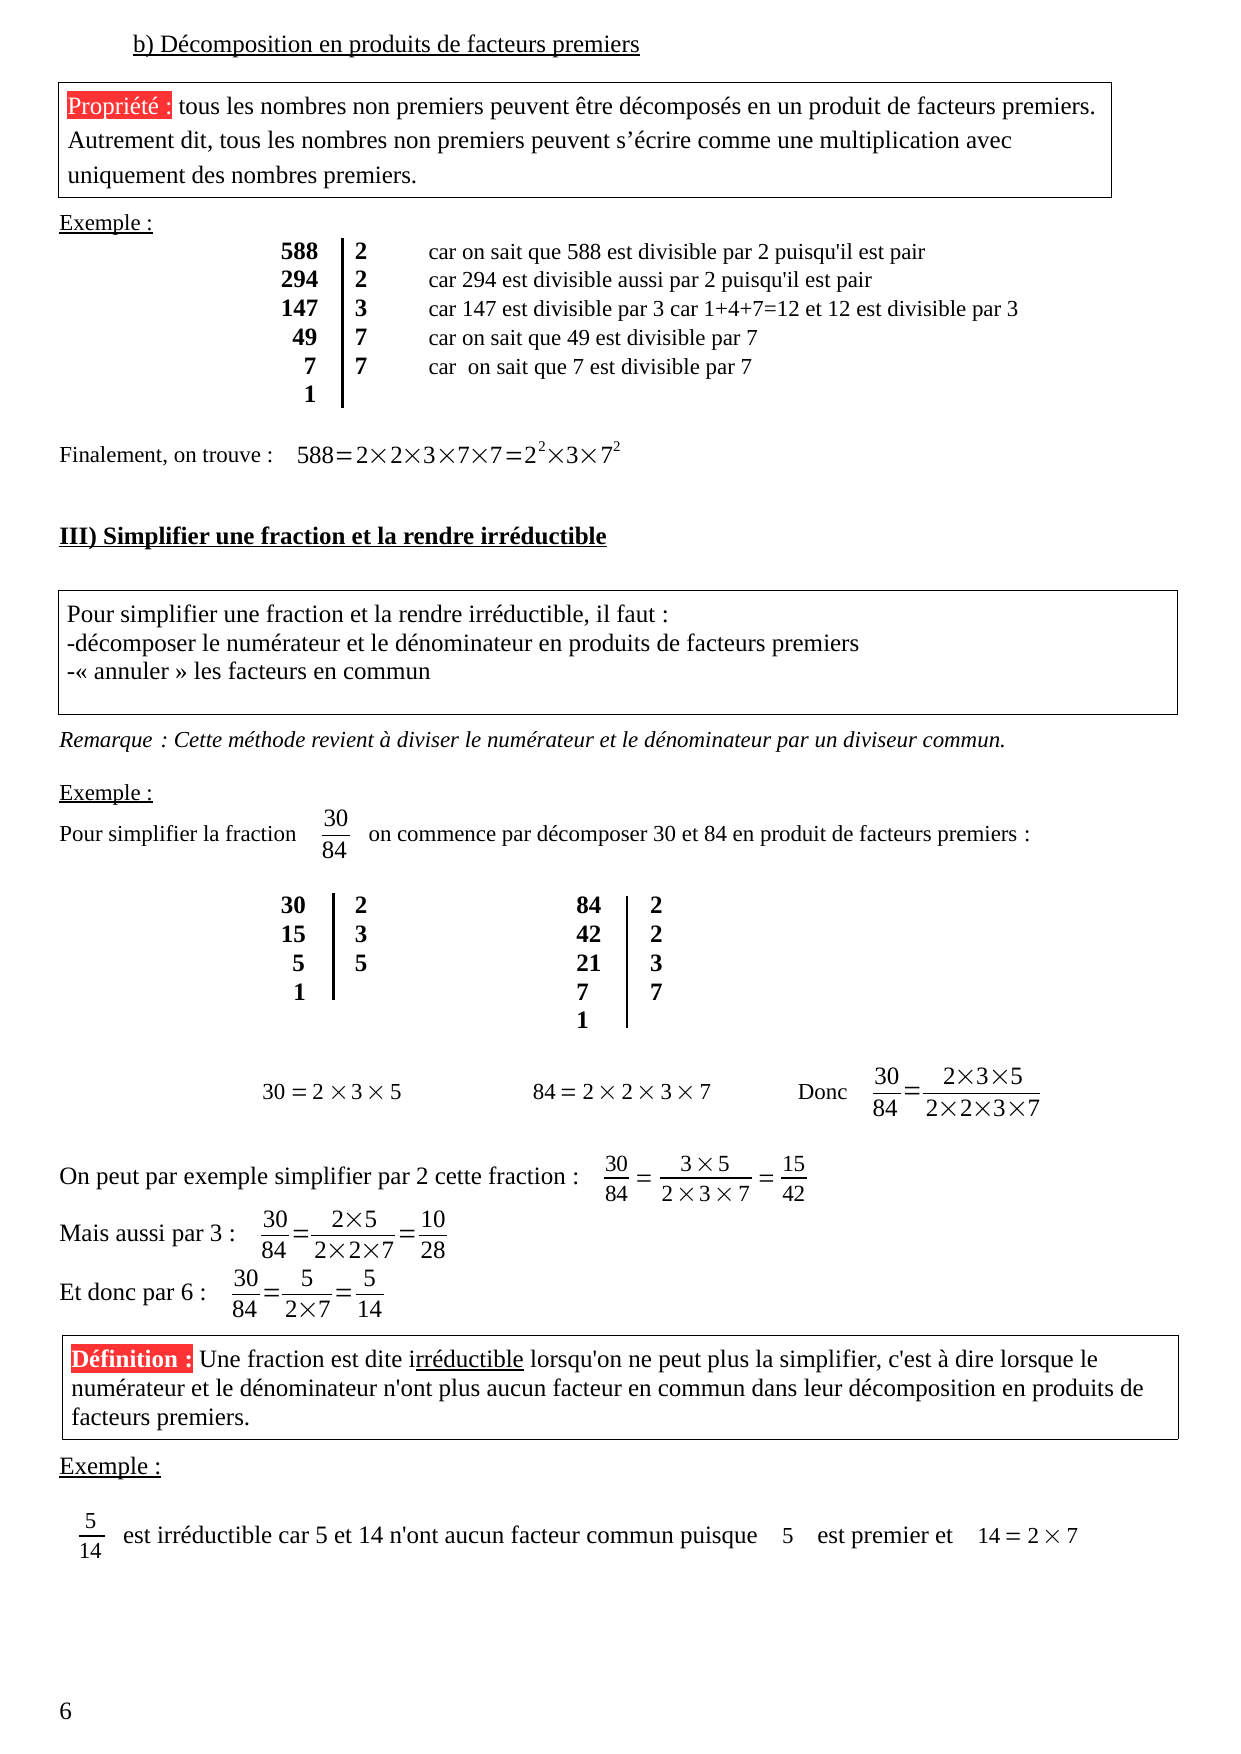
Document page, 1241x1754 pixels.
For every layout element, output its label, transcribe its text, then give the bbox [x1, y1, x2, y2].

text b) Décomposition en produits de facteurs premiers [59, 29, 1181, 58]
text 5 21 [335, 948, 626, 977]
text Propriété : tous les nombres non premiers peuvent être décomposés en un produit de facteurs premiers. Autrement dit, tous les nombres non premiers peuvent s’écrire comme une multiplication avec uniquement des nombres premiers. [67, 91, 1102, 188]
text Donc [59, 1063, 1181, 1122]
text Remarque : Cette méthode revient à diviser le numérateur et le dénominateur par un diviseur commun. [59, 576, 1181, 752]
text Mais aussi par 3 : [59, 1205, 1181, 1264]
text 15 [59, 919, 332, 948]
text On peut par exemple simplifier par 2 cette fraction : [59, 1151, 1181, 1205]
text Pour simplifier la fraction on commence par décomposer 30 et 84 en produit de facteurs premiers : [59, 805, 1181, 864]
text 2 [628, 919, 1181, 948]
text 49 [59, 322, 341, 351]
text 147 [59, 293, 341, 322]
text 294 [59, 264, 341, 293]
text 7 car on sait que 7 est divisible par 7 [344, 351, 1181, 379]
text -« annuler » les facteurs en commun [67, 656, 1168, 685]
text 7 [59, 351, 341, 379]
text Exemple : [59, 779, 1181, 805]
text 1 [59, 379, 341, 408]
text Et donc par 6 : [59, 1264, 1181, 1323]
text 7 car on sait que 49 est divisible par 7 [344, 322, 1181, 351]
text 30 2 84 2 [59, 890, 1181, 919]
text Finalement, on trouve : [59, 437, 1181, 468]
text 3 [628, 948, 1181, 977]
text III) Simplifier une fraction et la rendre irréductible [59, 521, 1181, 549]
text Pour simplifier une fraction et la rendre irréductible, il faut : [67, 599, 1168, 628]
text Définition : Une fraction est dite irréductible lorsqu'on ne peut plus la simplifier, c'est à dire lorsque le numérateur et le dénominateur n'ont plus aucun facteur en commun dans leur décomposition en produits de facteurs premiers. [71, 1344, 1169, 1430]
text [344, 379, 1181, 408]
text 1 7 [59, 977, 626, 1005]
text 2 car 294 est divisible aussi par 2 puisqu'il est pair [344, 264, 1181, 293]
text est irréductible car 5 et 14 n'ont aucun facteur commun puisque est premier et [59, 1509, 1181, 1563]
text 3 car 147 est divisible par 3 car 1+4+7=12 et 12 est divisible par 3 [344, 293, 1181, 322]
text Exemple : [59, 1323, 1181, 1480]
text 3 42 [335, 919, 626, 948]
text Exemple : [59, 58, 1181, 236]
text 1 [59, 1005, 1181, 1034]
text 7 [628, 977, 1181, 1005]
text 5 [59, 948, 332, 977]
text 588 2 car on sait que 588 est divisible par 2 puisqu'il est pair [59, 236, 1181, 264]
text -décomposer le numérateur et le dénominateur en produits de facteurs premiers [67, 628, 1168, 656]
